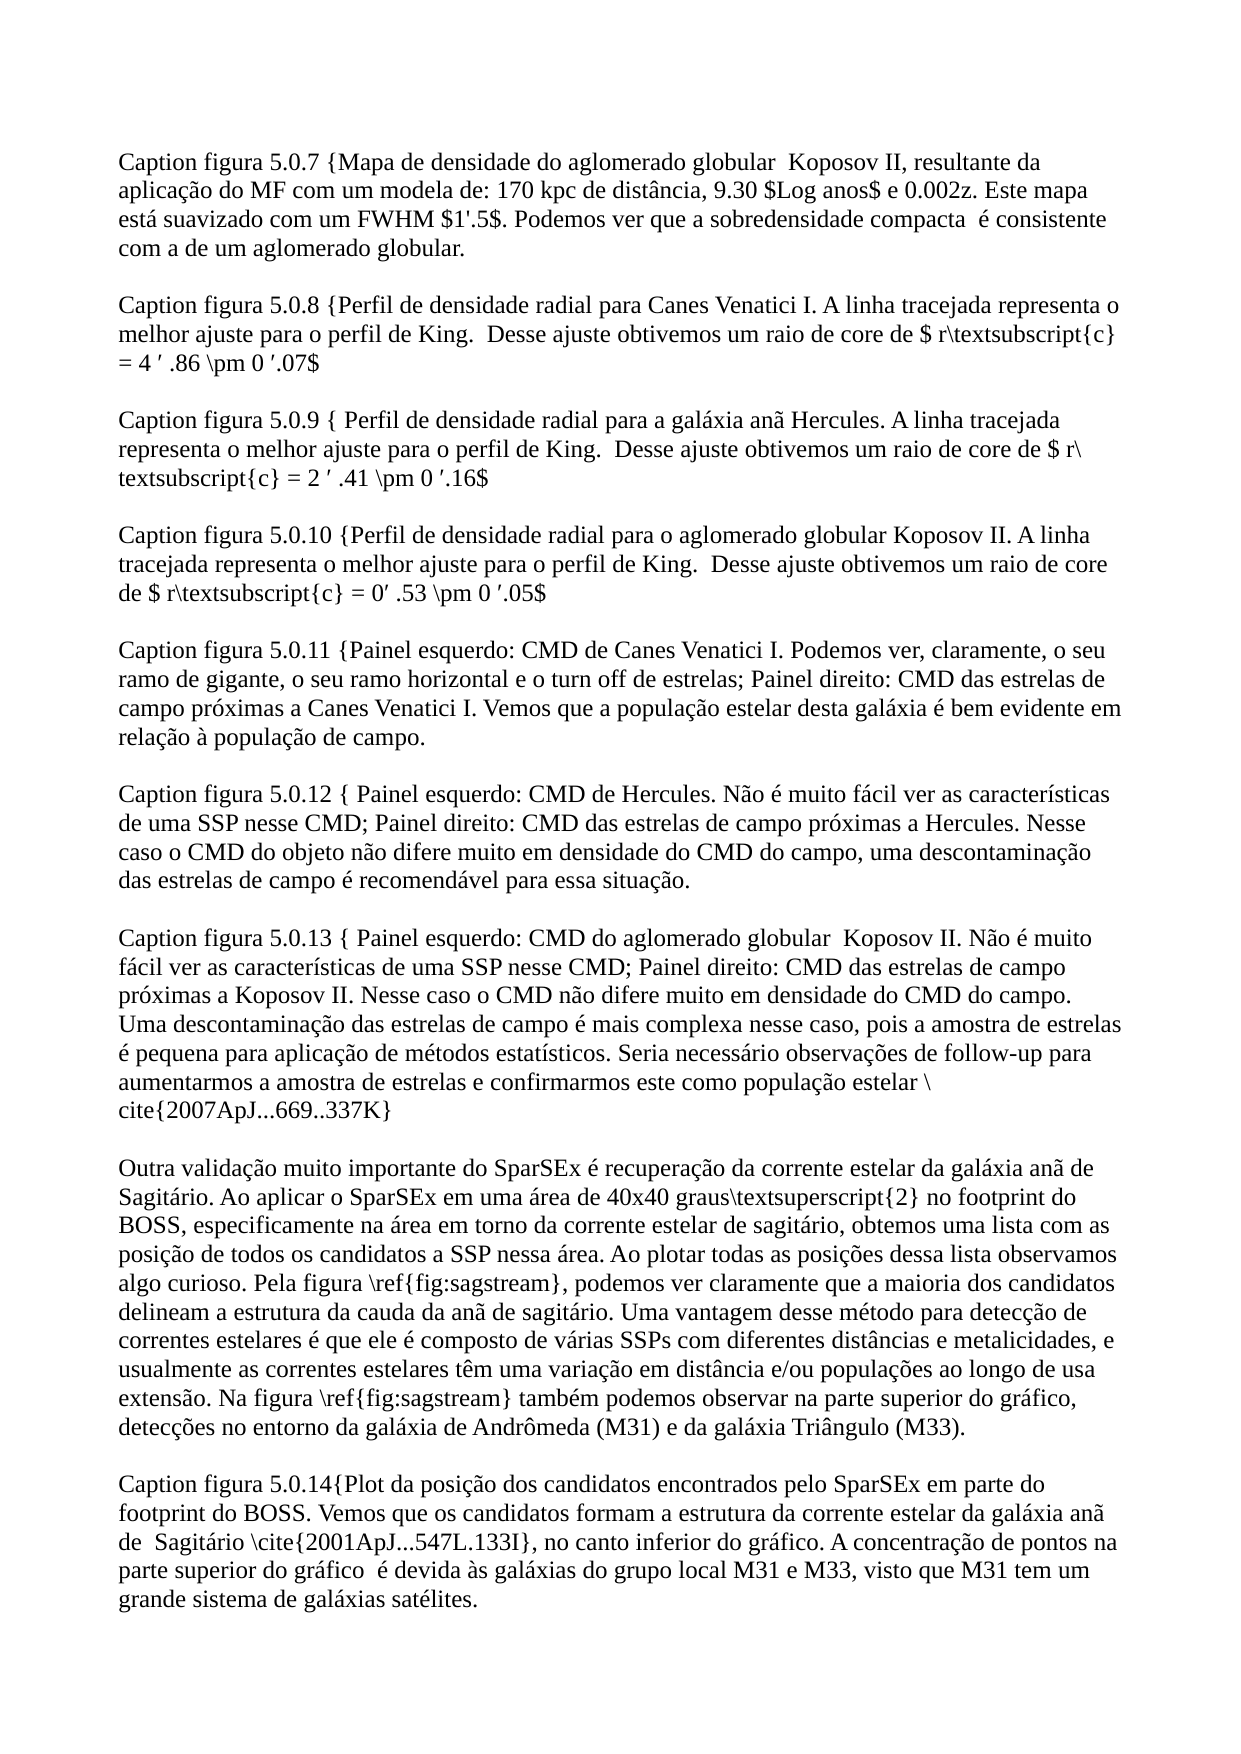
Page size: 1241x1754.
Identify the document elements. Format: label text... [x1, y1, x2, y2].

text Caption figura 5.0.11 {Painel esquerdo: CMD de Canes Venatici I. Podemos ver, claramente, o seu ramo de gigante, o seu ramo horizontal e o turn off de estrelas; Painel direito: CMD das estrelas de campo próximas a Canes Venatici I. Vemos que a população estelar desta galáxia é bem evidente em relação à população de campo. [118, 636, 1122, 751]
text Caption figura 5.0.12 { Painel esquerdo: CMD de Hercules. Não é muito fácil ver as características de uma SSP nesse CMD; Painel direito: CMD das estrelas de campo próximas a Hercules. Nesse caso o CMD do objeto não difere muito em densidade do CMD do campo, uma descontaminação das estrelas de campo é recomendável para essa situação. [118, 779, 1122, 894]
text Caption figura 5.0.9 { Perfil de densidade radial para a galáxia anã Hercules. A linha tracejada representa o melhor ajuste para o perfil de King. Desse ajuste obtivemos um raio de core de $ r\textsubscript{c} = 2 ′ .41 \pm 0 ′.16$ [118, 406, 1122, 492]
text Caption figura 5.0.7 {Mapa de densidade do aglomerado globular Koposov II, resultante da aplicação do MF com um modela de: 170 kpc de distância, 9.30 $Log anos$ e 0.002z. Este mapa está suavizado com um FWHM $1'.5$. Podemos ver que a sobredensidade compacta é consistente com a de um aglomerado globular. [118, 147, 1122, 262]
text Caption figura 5.0.14{Plot da posição dos candidatos encontrados pelo SparSEx em parte do footprint do BOSS. Vemos que os candidatos formam a estrutura da corrente estelar da galáxia anã de Sagitário \cite{2001ApJ...547L.133I}, no canto inferior do gráfico. A concentração de pontos na parte superior do gráfico é devida às galáxias do grupo local M31 e M33, visto que M31 tem um grande sistema de galáxias satélites. [118, 1469, 1122, 1613]
text Caption figura 5.0.10 {Perfil de densidade radial para o aglomerado globular Koposov II. A linha tracejada representa o melhor ajuste para o perfil de King. Desse ajuste obtivemos um raio de core de $ r\textsubscript{c} = 0′ .53 \pm 0 ′.05$ [118, 521, 1122, 607]
text Outra validação muito importante do SparSEx é recuperação da corrente estelar da galáxia anã de Sagitário. Ao aplicar o SparSEx em uma área de 40x40 graus\textsuperscript{2} no footprint do BOSS, especificamente na área em torno da corrente estelar de sagitário, obtemos uma lista com as posição de todos os candidatos a SSP nessa área. Ao plotar todas as posições dessa lista observamos algo curioso. Pela figura \ref{fig:sagstream}, podemos ver claramente que a maioria dos candidatos delineam a estrutura da cauda da anã de sagitário. Uma vantagem desse método para detecção de correntes estelares é que ele é composto de várias SSPs com diferentes distâncias e metalicidades, e usualmente as correntes estelares têm uma variação em distância e/ou populações ao longo de usa extensão. Na figura \ref{fig:sagstream} também podemos observar na parte superior do gráfico, detecções no entorno da galáxia de Andrômeda (M31) e da galáxia Triângulo (M33). [118, 1153, 1122, 1441]
text Uma descontaminação das estrelas de campo é mais complexa nesse caso, pois a amostra de estrelas é pequena para aplicação de métodos estatísticos. Seria necessário observações de follow-up para aumentarmos a amostra de estrelas e confirmarmos este como população estelar \cite{2007ApJ...669..337K} [118, 1009, 1122, 1124]
text Caption figura 5.0.8 {Perfil de densidade radial para Canes Venatici I. A linha tracejada representa o melhor ajuste para o perfil de King. Desse ajuste obtivemos um raio de core de $ r\textsubscript{c} = 4 ′ .86 \pm 0 ′.07$ [118, 291, 1122, 377]
text Caption figura 5.0.13 { Painel esquerdo: CMD do aglomerado globular Koposov II. Não é muito fácil ver as características de uma SSP nesse CMD; Painel direito: CMD das estrelas de campo próximas a Koposov II. Nesse caso o CMD não difere muito em densidade do CMD do campo. [118, 923, 1122, 1009]
